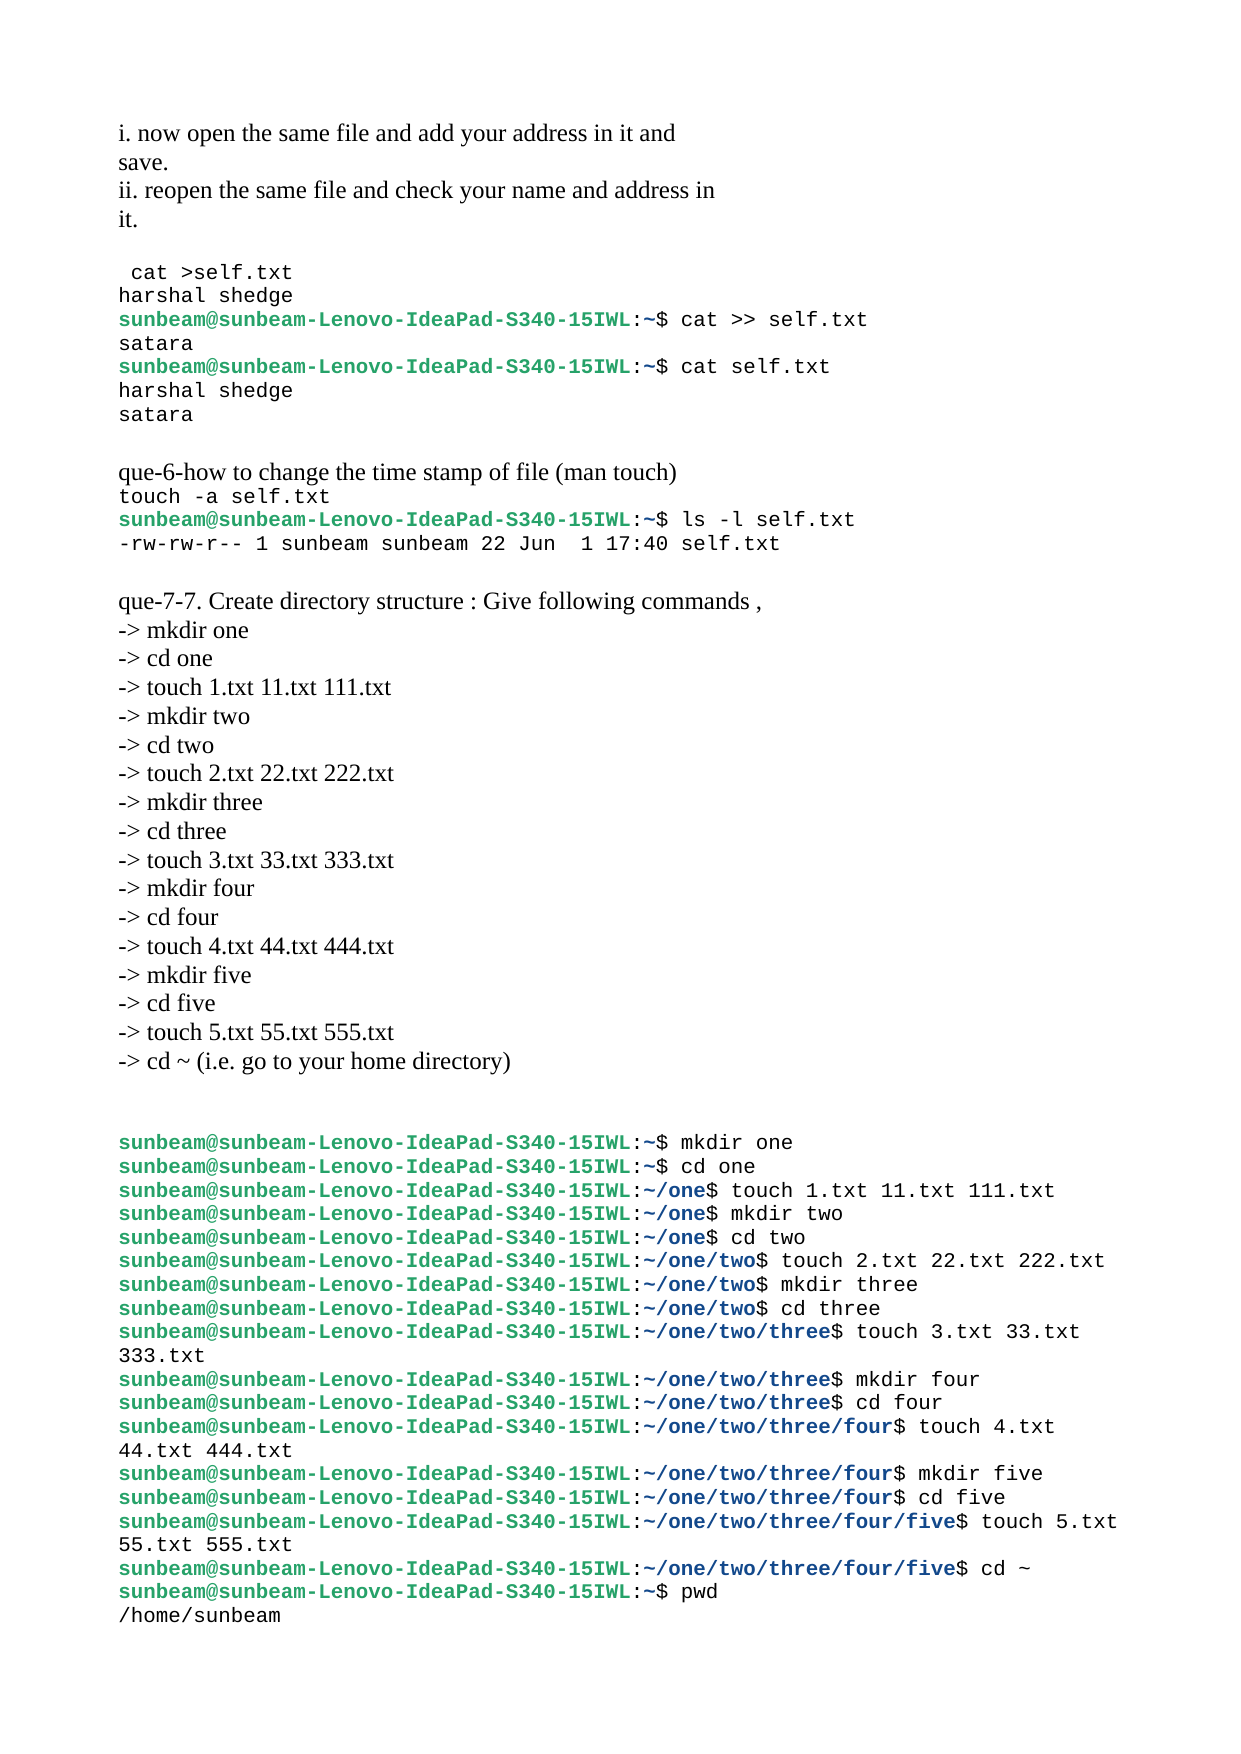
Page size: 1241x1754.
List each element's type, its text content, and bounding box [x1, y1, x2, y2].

text que-6-how to change the time stamp of file (man touch) [118, 457, 1122, 486]
text sunbeam@sunbeam-Lenovo-IdeaPad-S340-15IWL:~/one$ mkdir two [118, 1203, 1122, 1227]
text sunbeam@sunbeam-Lenovo-IdeaPad-S340-15IWL:~/one/two/three/four/five$ cd ~ [118, 1558, 1122, 1582]
text -> cd ~ (i.e. go to your home directory) [118, 1046, 1122, 1075]
text -> touch 5.txt 55.txt 555.txt [118, 1017, 1122, 1046]
text save. [118, 147, 1122, 176]
text -> touch 4.txt 44.txt 444.txt [118, 931, 1122, 960]
text i. now open the same file and add your address in it and [118, 118, 1122, 147]
text -> mkdir four [118, 873, 1122, 902]
text -> cd two [118, 730, 1122, 758]
text sunbeam@sunbeam-Lenovo-IdeaPad-S340-15IWL:~/one$ touch 1.txt 11.txt 111.txt [118, 1179, 1122, 1203]
text touch -a self.txt [118, 486, 1122, 509]
text sunbeam@sunbeam-Lenovo-IdeaPad-S340-15IWL:~$ cd one [118, 1156, 1122, 1179]
text -> cd four [118, 902, 1122, 931]
text cat >self.txt [118, 262, 1122, 286]
text -> cd three [118, 816, 1122, 845]
text satara [118, 333, 1122, 356]
text sunbeam@sunbeam-Lenovo-IdeaPad-S340-15IWL:~/one/two/three/four/five$ touch 5.txt 55.txt 555.txt [118, 1511, 1122, 1558]
text sunbeam@sunbeam-Lenovo-IdeaPad-S340-15IWL:~/one$ cd two [118, 1227, 1122, 1251]
text sunbeam@sunbeam-Lenovo-IdeaPad-S340-15IWL:~$ mkdir one [118, 1132, 1122, 1156]
text /home/sunbeam [118, 1605, 1122, 1629]
text harshal shedge [118, 380, 1122, 404]
text sunbeam@sunbeam-Lenovo-IdeaPad-S340-15IWL:~/one/two/three$ mkdir four [118, 1369, 1122, 1392]
text -> touch 1.txt 11.txt 111.txt [118, 672, 1122, 701]
text sunbeam@sunbeam-Lenovo-IdeaPad-S340-15IWL:~/one/two/three$ cd four [118, 1392, 1122, 1416]
text it. [118, 204, 1122, 233]
text sunbeam@sunbeam-Lenovo-IdeaPad-S340-15IWL:~/one/two$ touch 2.txt 22.txt 222.txt [118, 1251, 1122, 1274]
text -> touch 3.txt 33.txt 333.txt [118, 845, 1122, 873]
text sunbeam@sunbeam-Lenovo-IdeaPad-S340-15IWL:~$ ls -l self.txt [118, 509, 1122, 533]
text harshal shedge [118, 286, 1122, 309]
text -> mkdir one [118, 615, 1122, 643]
text -> cd one [118, 643, 1122, 672]
text sunbeam@sunbeam-Lenovo-IdeaPad-S340-15IWL:~$ cat >> self.txt [118, 309, 1122, 333]
text sunbeam@sunbeam-Lenovo-IdeaPad-S340-15IWL:~/one/two$ mkdir three [118, 1274, 1122, 1298]
text -> mkdir two [118, 701, 1122, 730]
text ii. reopen the same file and check your name and address in [118, 176, 1122, 204]
text sunbeam@sunbeam-Lenovo-IdeaPad-S340-15IWL:~/one/two/three/four$ touch 4.txt 44.txt 444.txt [118, 1416, 1122, 1463]
text -rw-rw-r-- 1 sunbeam sunbeam 22 Jun 1 17:40 self.txt [118, 533, 1122, 557]
text sunbeam@sunbeam-Lenovo-IdeaPad-S340-15IWL:~/one/two/three$ touch 3.txt 33.txt 333.txt [118, 1321, 1122, 1369]
text sunbeam@sunbeam-Lenovo-IdeaPad-S340-15IWL:~$ pwd [118, 1582, 1122, 1605]
text -> touch 2.txt 22.txt 222.txt [118, 758, 1122, 787]
text que-7-7. Create directory structure : Give following commands , [118, 586, 1122, 615]
text satara [118, 404, 1122, 427]
text -> mkdir five [118, 960, 1122, 988]
text -> mkdir three [118, 787, 1122, 816]
text -> cd five [118, 988, 1122, 1017]
text sunbeam@sunbeam-Lenovo-IdeaPad-S340-15IWL:~/one/two$ cd three [118, 1298, 1122, 1321]
text sunbeam@sunbeam-Lenovo-IdeaPad-S340-15IWL:~/one/two/three/four$ cd five [118, 1487, 1122, 1511]
text sunbeam@sunbeam-Lenovo-IdeaPad-S340-15IWL:~/one/two/three/four$ mkdir five [118, 1463, 1122, 1487]
text sunbeam@sunbeam-Lenovo-IdeaPad-S340-15IWL:~$ cat self.txt [118, 356, 1122, 380]
